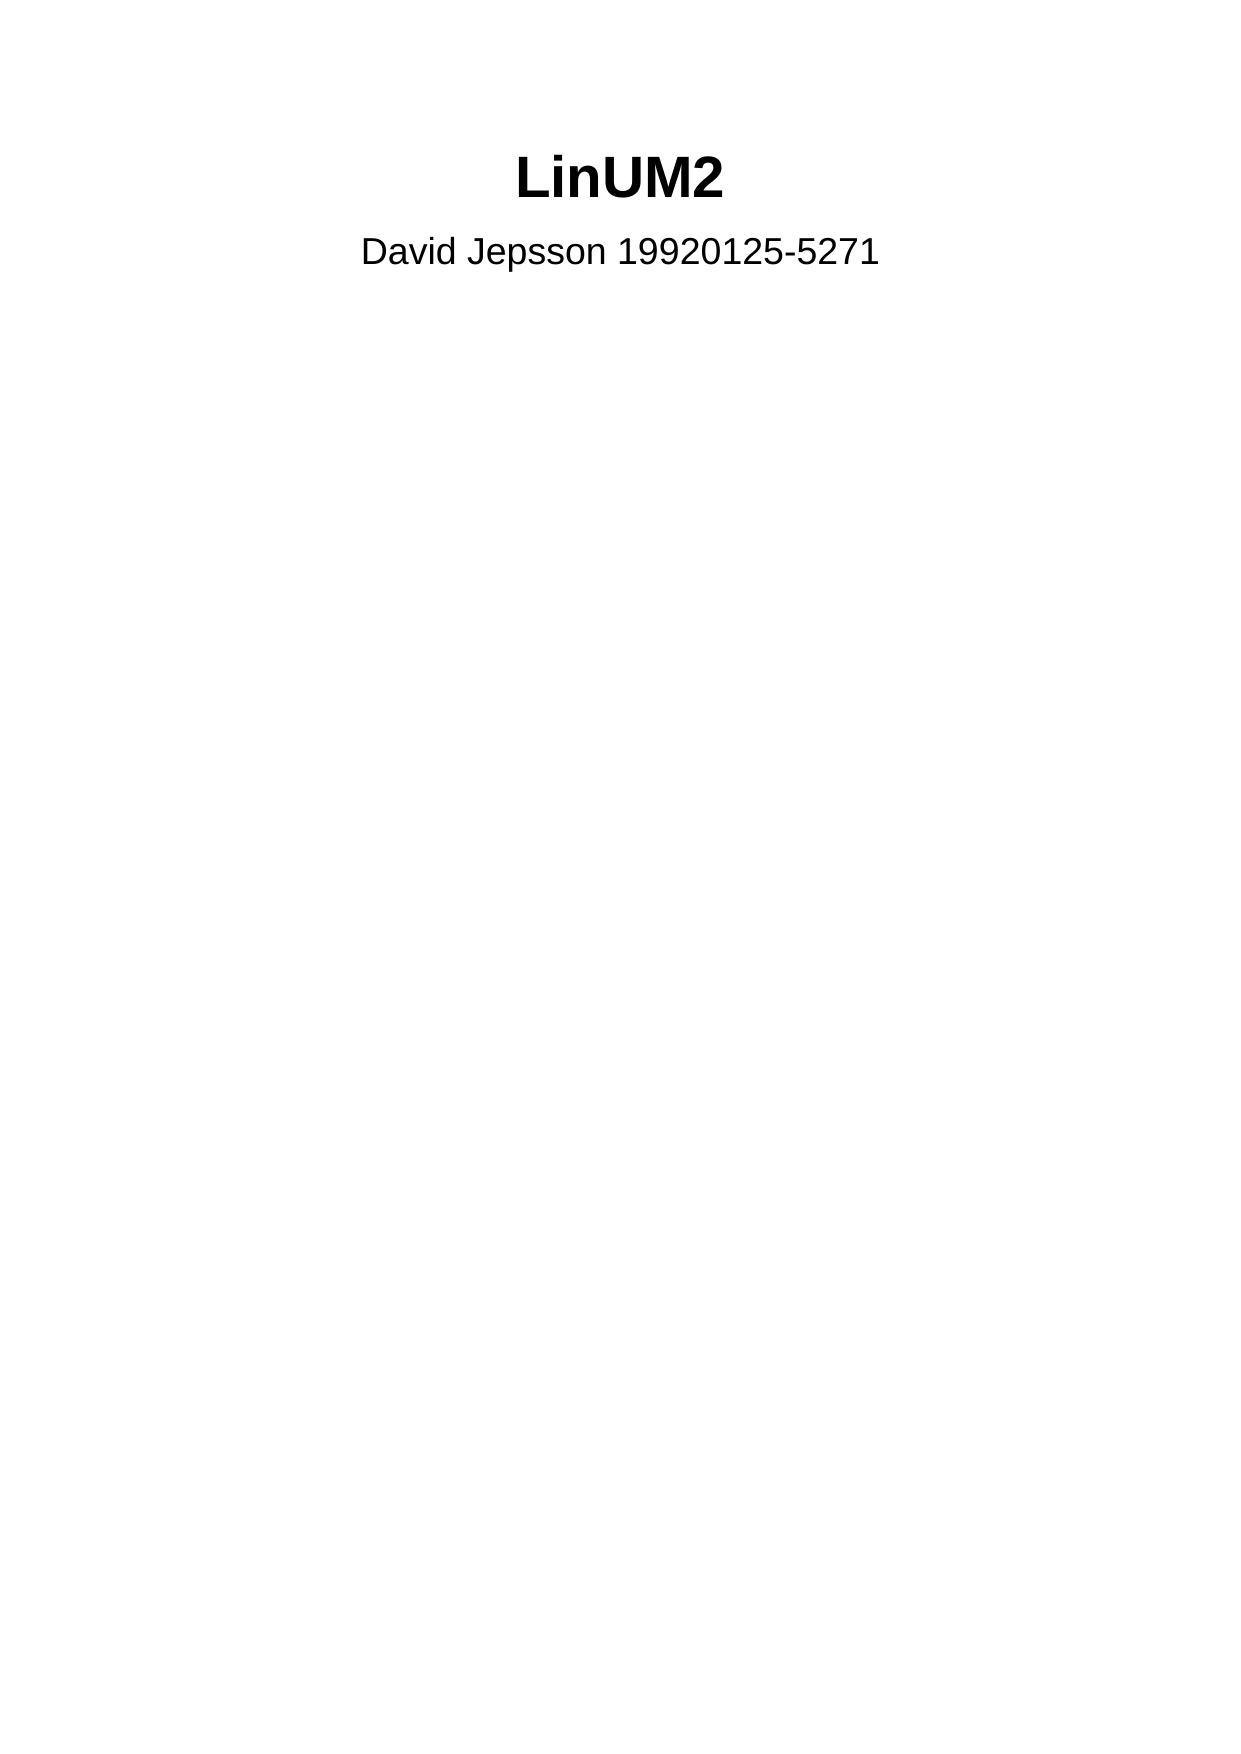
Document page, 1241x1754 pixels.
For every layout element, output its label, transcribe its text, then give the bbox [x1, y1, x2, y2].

title LinUM2 [118, 143, 1122, 210]
subtitle David Jepsson 19920125-5271 [118, 229, 1122, 272]
